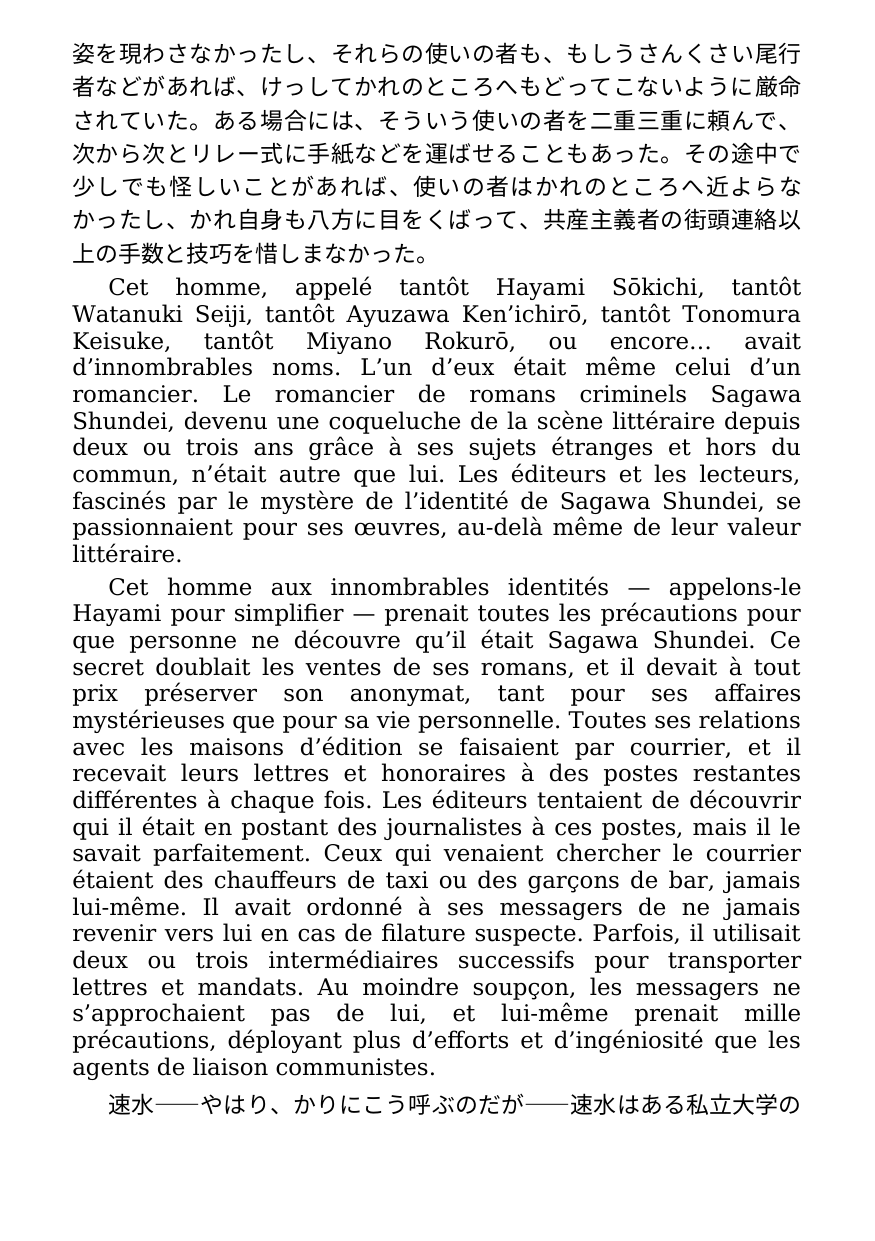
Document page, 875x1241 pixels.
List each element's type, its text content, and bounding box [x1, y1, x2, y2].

text Cet homme aux innombrables identités — appelons-le Hayami pour simplifier — prenait toutes les précautions pour que personne ne découvre qu’il était Sagawa Shundei. Ce secret doublait les ventes de ses romans, et il devait à tout prix préserver son anonymat, tant pour ses affaires mystérieuses que pour sa vie personnelle. Toutes ses relations avec les maisons d’édition se faisaient par courrier, et il recevait leurs lettres et honoraires à des postes restantes différentes à chaque fois. Les éditeurs tentaient de découvrir qui il était en postant des journalistes à ces postes, mais il le savait parfaitement. Ceux qui venaient chercher le courrier étaient des chauffeurs de taxi ou des garçons de bar, jamais lui-même. Il avait ordonné à ses messagers de ne jamais revenir vers lui en cas de filature suspecte. Parfois, il utilisait deux ou trois intermédiaires successifs pour transporter lettres et mandats. Au moindre soupçon, les messagers ne s’approchaient pas de lui, et lui-même prenait mille précautions, déployant plus d’efforts et d’ingéniosité que les agents de liaison communistes. [72, 574, 802, 1081]
text 姿を現わさなかったし、それらの使いの者も、もしうさんくさい尾行者などがあれば、けっしてかれのところへもどってこないように厳命されていた。ある場合には、そういう使いの者を二重三重に頼んで、次から次とリレー式に手紙などを運ばせることもあった。その途中で少しでも怪しいことがあれば、使いの者はかれのところへ近よらなかったし、かれ自身も八方に目をくばって、共産主義者の街頭連絡以上の手数と技巧を惜しまなかった。 [72, 36, 802, 269]
text Cet homme, appelé tantôt Hayami Sōkichi, tantôt Watanuki Seiji, tantôt Ayuzawa Ken’ichirō, tantôt Tonomura Keisuke, tantôt Miyano Rokurō, ou encore… avait d’innombrables noms. L’un d’eux était même celui d’un romancier. Le romancier de romans criminels Sagawa Shundei, devenu une coqueluche de la scène littéraire depuis deux ou trois ans grâce à ses sujets étranges et hors du commun, n’était autre que lui. Les éditeurs et les lecteurs, fascinés par le mystère de l’identité de Sagawa Shundei, se passionnaient pour ses œuvres, au-delà même de leur valeur littéraire. [72, 274, 802, 568]
text 速水――やはり、かりにこう呼ぶのだが――速水はある私立大学の [72, 1086, 802, 1120]
